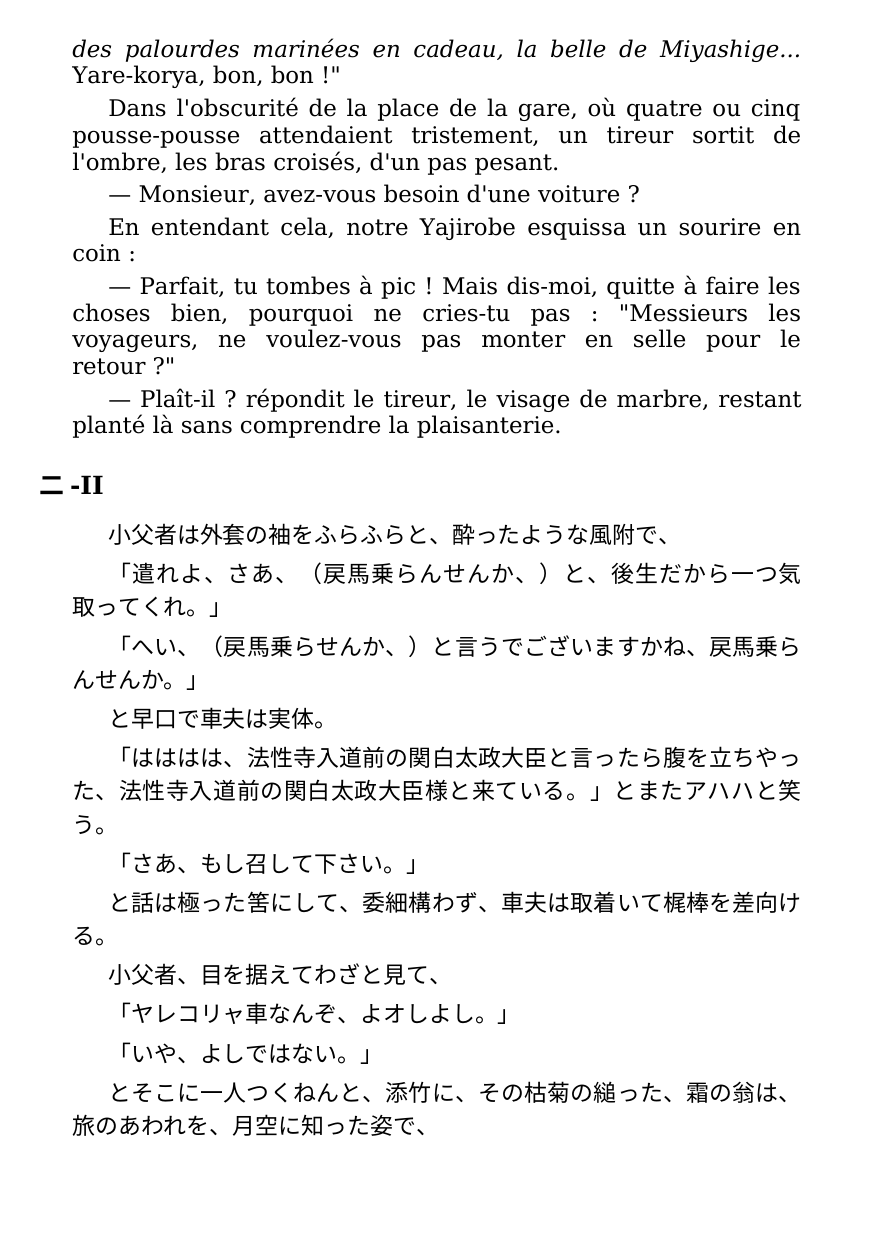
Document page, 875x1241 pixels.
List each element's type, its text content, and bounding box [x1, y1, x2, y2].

text と早口で車夫は実体。 [72, 701, 802, 734]
text 「はははは、法性寺入道前の関白太政大臣と言ったら腹を立ちやった、法性寺入道前の関白太政大臣様と来ている。」とまたアハハと笑う。 [72, 740, 802, 840]
text — Monsieur, avez-vous besoin d'une voiture ? [72, 181, 802, 208]
text 「へい、（戻馬乗らせんか、）と言うでございますかね、戻馬乗らんせんか。」 [72, 628, 802, 695]
text des palourdes marinées en cadeau, la belle de Miyashige... Yare-korya, bon, bon !" [72, 36, 802, 89]
text 小父者、目を据えてわざと見て、 [72, 957, 802, 990]
text — Plaît-il ? répondit le tireur, le visage de marbre, restant planté là sans comprendre la plaisanterie. [72, 386, 802, 439]
text En entendant cela, notre Yajirobe esquissa un sourire en coin : [72, 214, 802, 267]
text 小父者は外套の袖をふらふらと、酔ったような風附で、 [72, 517, 802, 550]
subtitle 二 -II [36, 463, 838, 505]
text 「ヤレコリャ車なんぞ、よオしよし。」 [72, 996, 802, 1029]
text 「さあ、もし召して下さい。」 [72, 846, 802, 879]
text と話は極った筈にして、委細構わず、車夫は取着いて梶棒を差向ける。 [72, 885, 802, 951]
text — Parfait, tu tombes à pic ! Mais dis-moi, quitte à faire les choses bien, pourquoi ne cries-tu pas : "Messieurs les voyageurs, ne voulez-vous pas monter en selle pour le retour ?" [72, 273, 802, 380]
text 「いや、よしではない。」 [72, 1036, 802, 1069]
text 「遣れよ、さあ、（戻馬乗らんせんか、）と、後生だから一つ気取ってくれ。」 [72, 556, 802, 622]
text Dans l'obscurité de la place de la gare, où quatre ou cinq pousse-pousse attendaient tristement, un tireur sortit de l'ombre, les bras croisés, d'un pas pesant. [72, 95, 802, 175]
text とそこに一人つくねんと、添竹に、その枯菊の縋った、霜の翁は、旅のあわれを、月空に知った姿で、 [72, 1075, 802, 1141]
